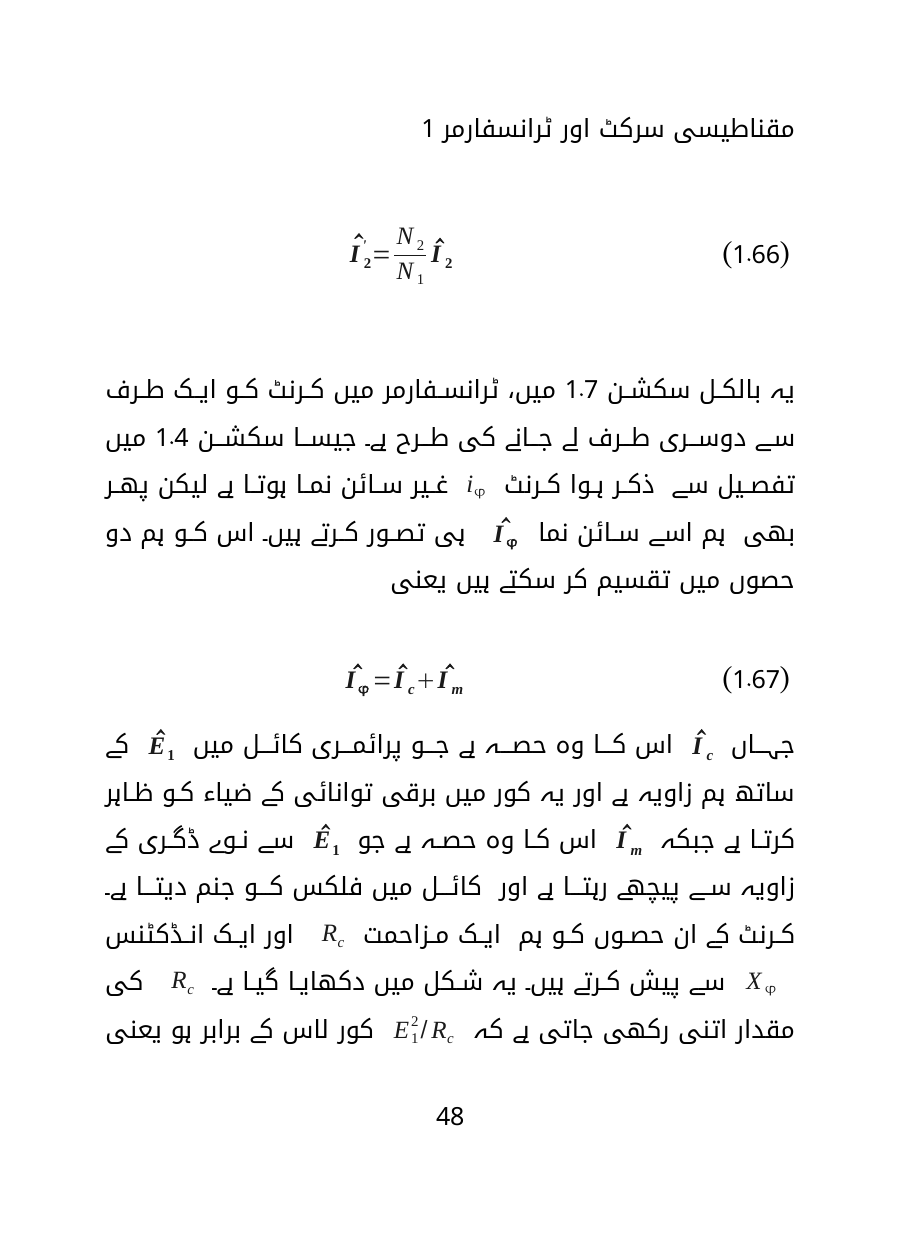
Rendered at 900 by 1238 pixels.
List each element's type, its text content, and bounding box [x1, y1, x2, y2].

table_header (1.66) [687, 216, 795, 307]
text یہ بالکل سکشن 1.7 میں، ٹرانسفارمر میں کرنٹ کو ایک طرف سے دوسری طرف لے جانے کی طرح ہے۔ جیسا سکشن 1.4 میں تفصیل سے ذکر ہوا کرنٹغیر سائن نما ہوتا ہے لیکن پھر بھی ہم اسے سائن نما ہی تصور کرتے ہیں۔ اس کو ہم دو حصوں میں تقسیم کر سکتے ہیں یعنی [105, 367, 795, 604]
table_header [105, 650, 694, 722]
table_header (1.67) [694, 650, 795, 722]
text جہاںاس کا وہ حصہ ہے جو پرائمری کائل میںکے ساتھ ہم زاویہ ہے اور یہ کور میں برقی توانائی کے ضیاء کو ظاہر کرتا ہے جبکہاس کا وہ حصہ ہے جوسے نوے ڈگری کے زاویہ سے پیچھے رہتا ہے اور کائل میں فلکس کو جنم دیتا ہے۔ کرنٹ کے ان حصوں کو ہم ایک مزاحمت اور ایک انڈکٹنس سے پیش کرتے ہیں۔ یہ شکل میں دکھایا گیا ہے۔ کی مقدار اتنی رکھی جاتی ہے کہکور لاس کے برابر ہو یعنی ، اسی طرح کی مقدار اتنی رکھی جاتی ہے کہ ۔ان دونوں، یعنی اور ، کے مقدار اصل وولٹج اور فریکونسی پر مطیہ کئے جاتے ہیں۔ یہ شکل 1.11 میں دکھایا گیا ہے۔ [105, 722, 795, 1053]
table_header [105, 216, 687, 307]
